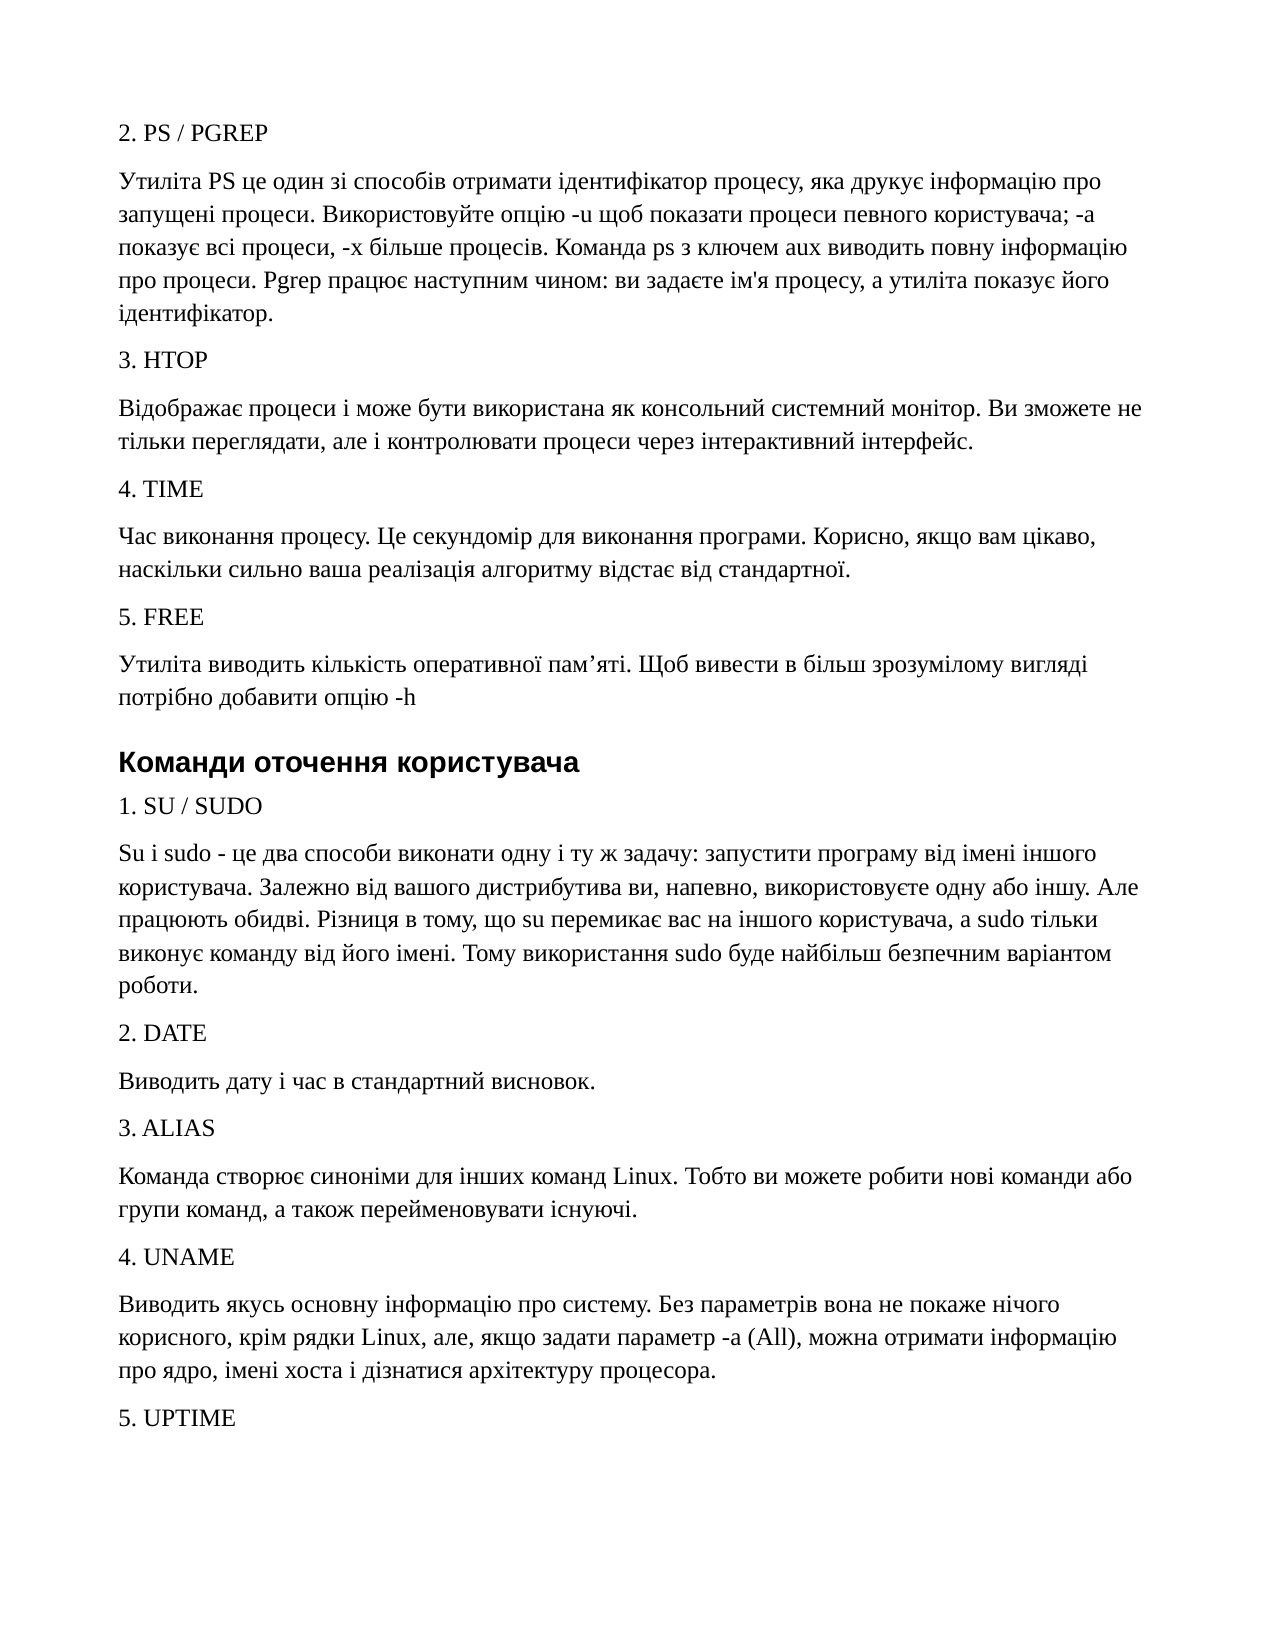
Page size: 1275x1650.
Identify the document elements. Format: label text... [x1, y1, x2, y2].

text 5. UPTIME [118, 1403, 1157, 1432]
text 4. UNAME [118, 1242, 1157, 1270]
text 1. SU / SUDO [118, 791, 1157, 820]
text Утиліта виводить кількість оперативної пам’яті. Щоб вивести в більш зрозумілому вигляді потрібно добавити опцію -h [118, 649, 1157, 711]
text 3. HTOP [118, 345, 1157, 374]
text Виводить дату і час в стандартний висновок. [118, 1066, 1157, 1094]
text 4. TIME [118, 474, 1157, 502]
text Утиліта PS це один зі способів отримати ідентифікатор процесу, яка друкує інформацію про запущені процеси. Використовуйте опцію -u щоб показати процеси певного користувача; -a показує всі процеси, -x більше процесів. Команда ps з ключем aux виводить повну інформацію про процеси. Pgrep працює наступним чином: ви задаєте ім'я процесу, а утиліта показує його ідентифікатор. [118, 166, 1157, 327]
subtitle Команди оточення користувача [118, 745, 1157, 778]
text Відображає процеси і може бути використана як консольний системний монітор. Ви зможете не тільки переглядати, але і контролювати процеси через інтерактивний інтерфейс. [118, 393, 1157, 455]
text 5. FREE [118, 602, 1157, 631]
text 2. PS / PGREP [118, 118, 1157, 147]
text 3. ALIAS [118, 1113, 1157, 1142]
text 2. DATE [118, 1018, 1157, 1047]
text Час виконання процесу. Це секундомір для виконання програми. Корисно, якщо вам цікаво, наскільки сильно ваша реалізація алгоритму відстає від стандартної. [118, 521, 1157, 583]
text Su і sudo - це два способи виконати одну і ту ж задачу: запустити програму від імені іншого користувача. Залежно від вашого дистрибутива ви, напевно, використовуєте одну або іншу. Але працюють обидві. Різниця в тому, що su перемикає вас на іншого користувача, а sudo тільки виконує команду від його імені. Тому використання sudo буде найбільш безпечним варіантом роботи. [118, 838, 1157, 999]
text Команда створює синоніми для інших команд Linux. Тобто ви можете робити нові команди або групи команд, а також перейменовувати існуючі. [118, 1161, 1157, 1223]
text Виводить якусь основну інформацію про систему. Без параметрів вона не покаже нічого корисного, крім рядки Linux, але, якщо задати параметр -a (All), можна отримати інформацію про ядро, імені хоста і дізнатися архітектуру процесора. [118, 1289, 1157, 1384]
